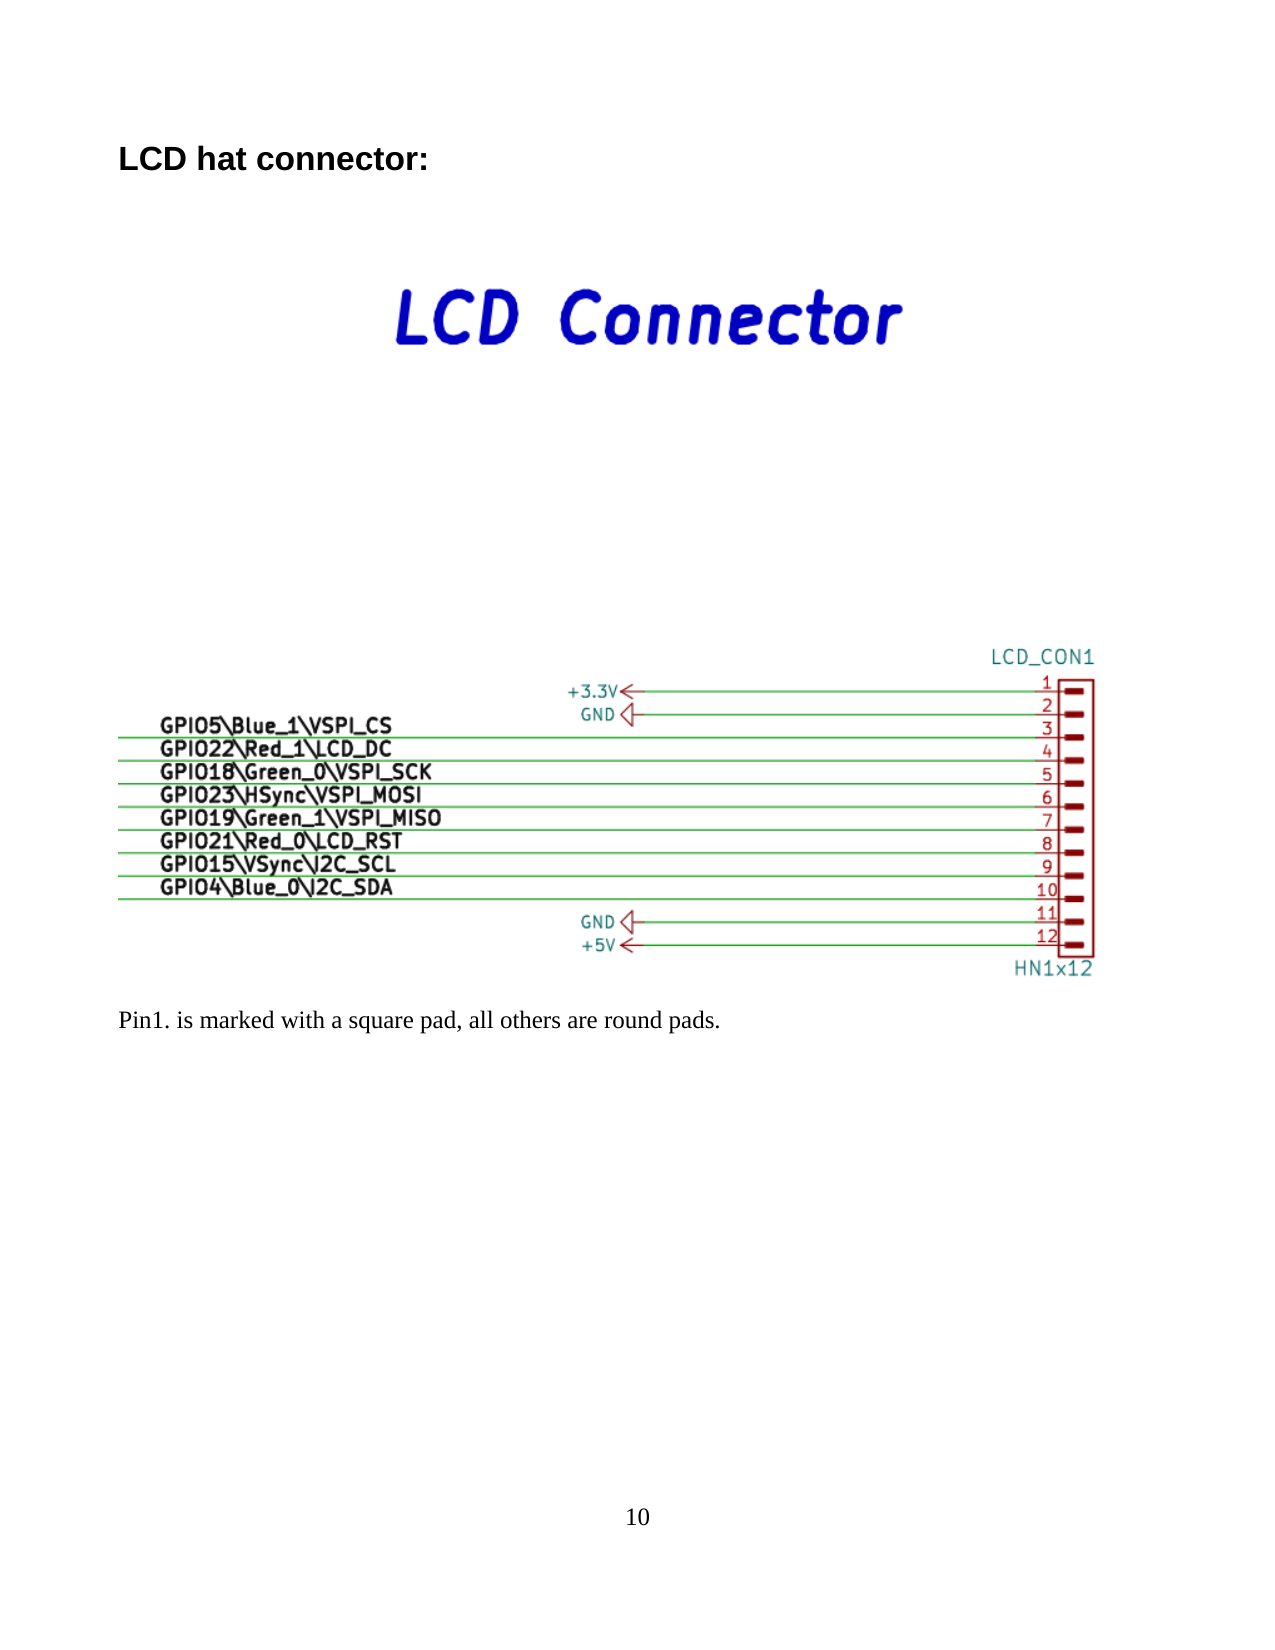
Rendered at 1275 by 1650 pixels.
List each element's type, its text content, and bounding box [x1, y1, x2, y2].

text Pin1. is marked with a square pad, all others are round pads. [118, 1005, 1157, 1033]
picture [118, 237, 1157, 1005]
subtitle LCD hat connector: [118, 139, 1157, 178]
